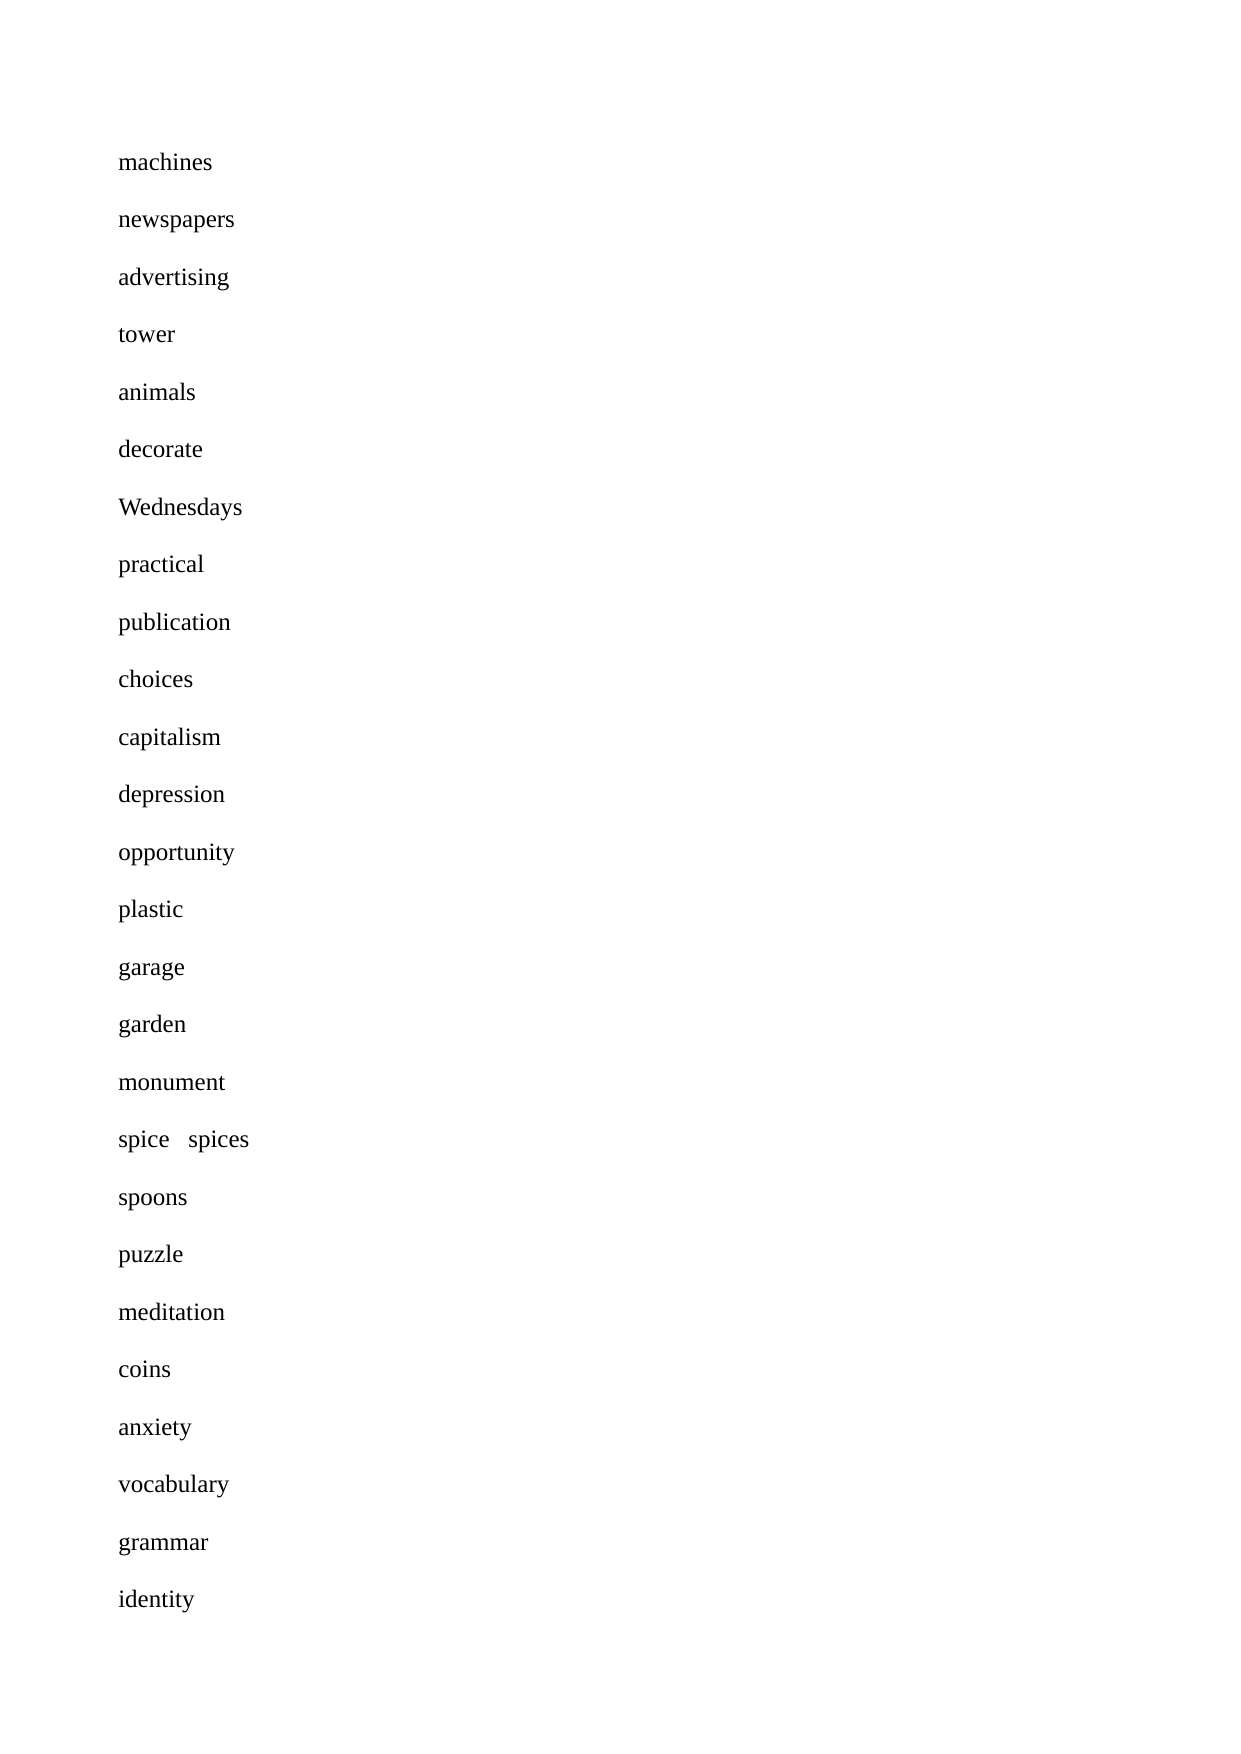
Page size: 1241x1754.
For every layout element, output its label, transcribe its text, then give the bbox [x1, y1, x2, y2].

text identity [118, 1584, 1122, 1613]
text newspapers [118, 204, 1122, 233]
text anxiety [118, 1412, 1122, 1441]
text machines [118, 147, 1122, 176]
text opportunity [118, 837, 1122, 866]
text plastic [118, 894, 1122, 923]
text grammar [118, 1527, 1122, 1556]
text Wednesdays [118, 492, 1122, 521]
text tower [118, 319, 1122, 348]
text decorate [118, 434, 1122, 463]
text publication [118, 607, 1122, 636]
text garage [118, 952, 1122, 981]
text puzzle [118, 1239, 1122, 1268]
text monument [118, 1067, 1122, 1096]
text meditation [118, 1297, 1122, 1326]
text vocabulary [118, 1469, 1122, 1498]
text capitalism [118, 722, 1122, 751]
text practical [118, 549, 1122, 578]
text choices [118, 664, 1122, 693]
text garden [118, 1009, 1122, 1038]
text coins [118, 1354, 1122, 1383]
text animals [118, 377, 1122, 406]
text depression [118, 779, 1122, 808]
text spoons [118, 1182, 1122, 1211]
text spice spices [118, 1124, 1122, 1153]
text advertising [118, 262, 1122, 291]
